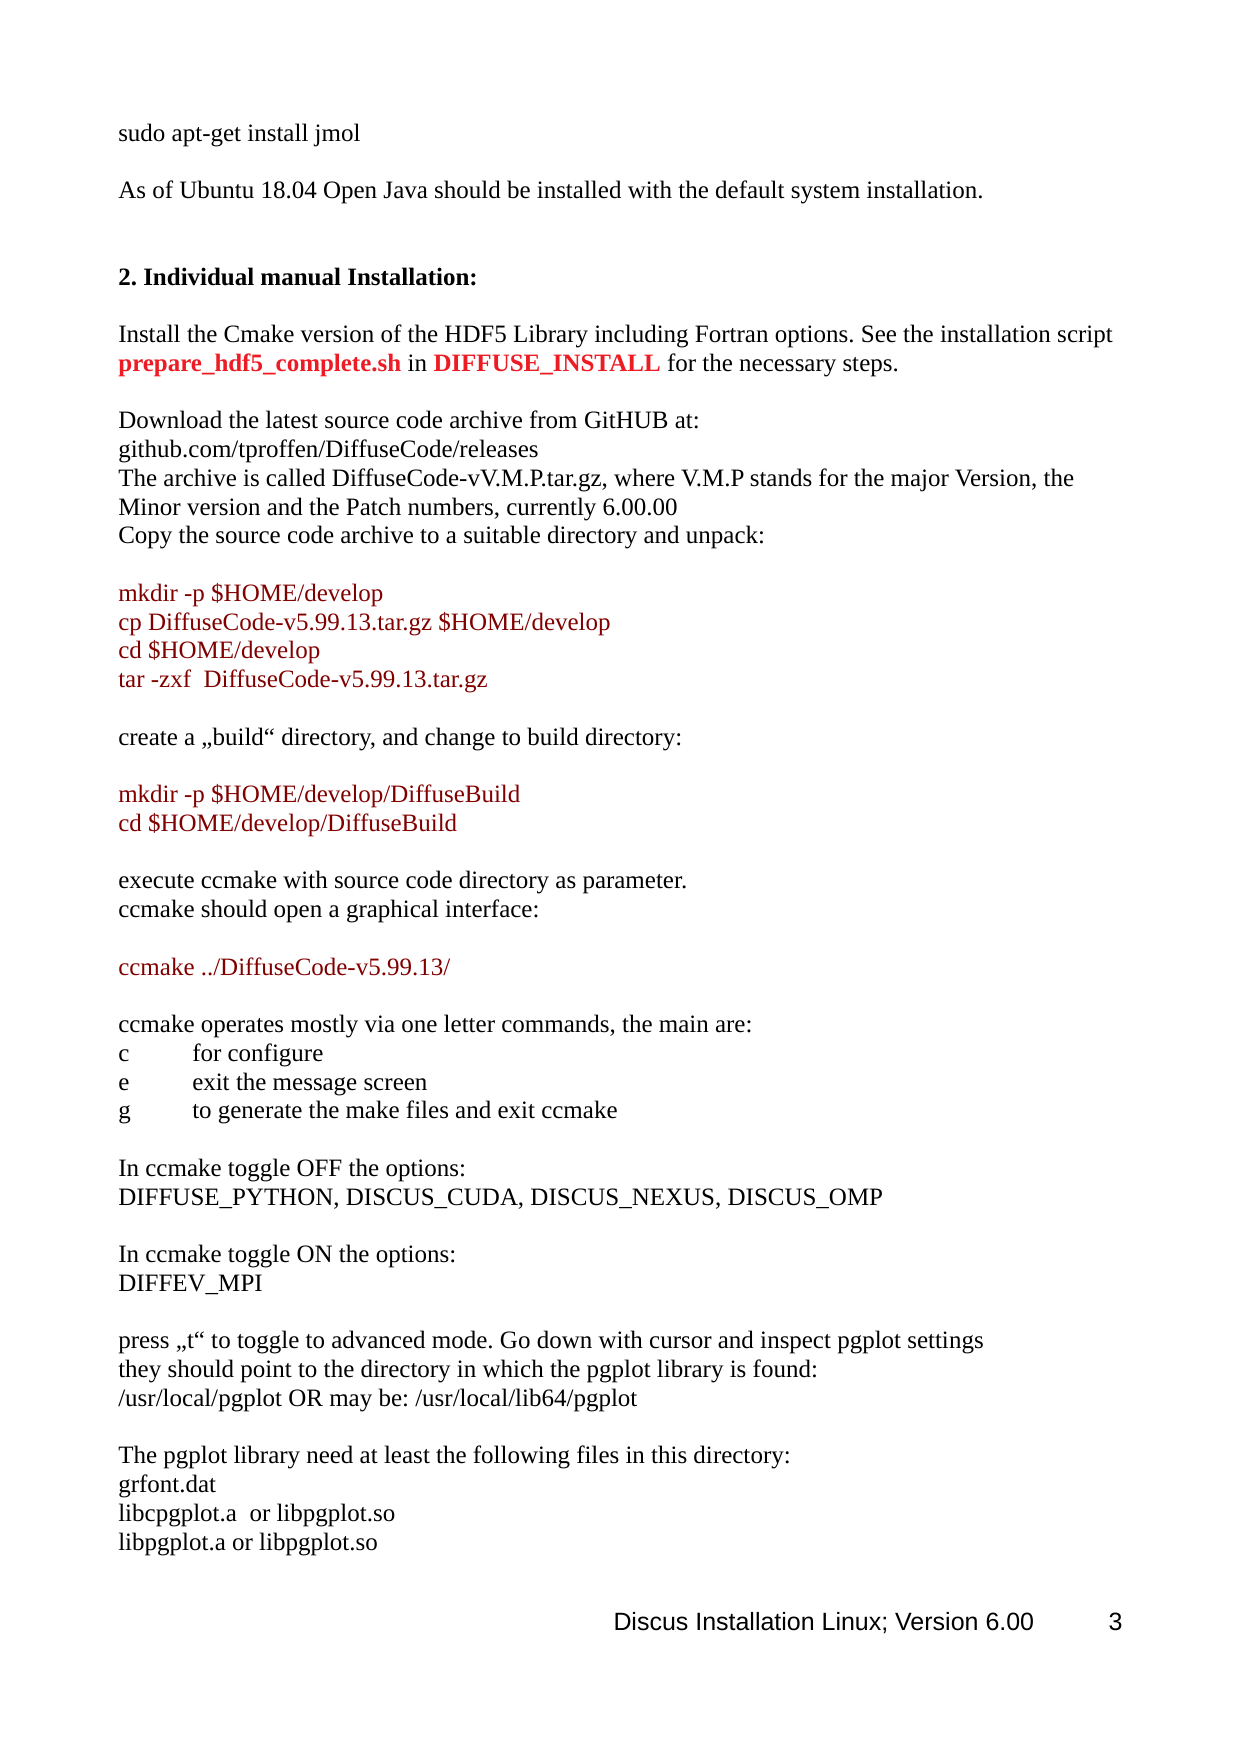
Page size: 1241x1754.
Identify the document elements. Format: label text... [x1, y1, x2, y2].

text they should point to the directory in which the pgplot library is found: [118, 1354, 1122, 1383]
text DIFFUSE_PYTHON, DISCUS_CUDA, DISCUS_NEXUS, DISCUS_OMP [118, 1182, 1122, 1211]
text sudo apt-get install jmol [118, 118, 1122, 147]
text Copy the source code archive to a suitable directory and unpack: [118, 521, 1122, 549]
text cp DiffuseCode-v5.99.13.tar.gz $HOME/develop [118, 607, 1122, 636]
text ccmake should open a graphical interface: [118, 894, 1122, 923]
text Download the latest source code archive from GitHUB at: [118, 406, 1122, 434]
text tar -zxf DiffuseCode-v5.99.13.tar.gz [118, 664, 1122, 693]
text The pgplot library need at least the following files in this directory: [118, 1441, 1122, 1469]
text g to generate the make files and exit ccmake [118, 1096, 1122, 1124]
text The archive is called DiffuseCode-vV.M.P.tar.gz, where V.M.P stands for the major Version, the Minor version and the Patch numbers, currently 6.00.00 [118, 463, 1122, 521]
text libpgplot.a or libpgplot.so [118, 1527, 1122, 1556]
text As of Ubuntu 18.04 Open Java should be installed with the default system installation. [118, 176, 1122, 204]
text execute ccmake with source code directory as parameter. [118, 866, 1122, 894]
text grfont.dat [118, 1469, 1122, 1498]
text Install the Cmake version of the HDF5 Library including Fortran options. See the installation script prepare_hdf5_complete.sh in DIFFUSE_INSTALL for the necessary steps. [118, 319, 1122, 377]
text 2. Individual manual Installation: [118, 262, 1122, 291]
text ccmake ../DiffuseCode-v5.99.13/ [118, 952, 1122, 981]
text In ccmake toggle OFF the options: [118, 1153, 1122, 1182]
text libcpgplot.a or libpgplot.so [118, 1498, 1122, 1527]
text github.com/tproffen/DiffuseCode/releases [118, 434, 1122, 463]
text cd $HOME/develop/DiffuseBuild [118, 808, 1122, 837]
text ccmake operates mostly via one letter commands, the main are: [118, 1009, 1122, 1038]
text e exit the message screen [118, 1067, 1122, 1096]
text mkdir -p $HOME/develop [118, 578, 1122, 607]
text press „t“ to toggle to advanced mode. Go down with cursor and inspect pgplot settings [118, 1326, 1122, 1354]
text c for configure [118, 1038, 1122, 1067]
text DIFFEV_MPI [118, 1268, 1122, 1297]
text In ccmake toggle ON the options: [118, 1239, 1122, 1268]
text mkdir -p $HOME/develop/DiffuseBuild [118, 779, 1122, 808]
text create a „build“ directory, and change to build directory: [118, 722, 1122, 751]
text cd $HOME/develop [118, 636, 1122, 664]
text /usr/local/pgplot OR may be: /usr/local/lib64/pgplot [118, 1383, 1122, 1412]
